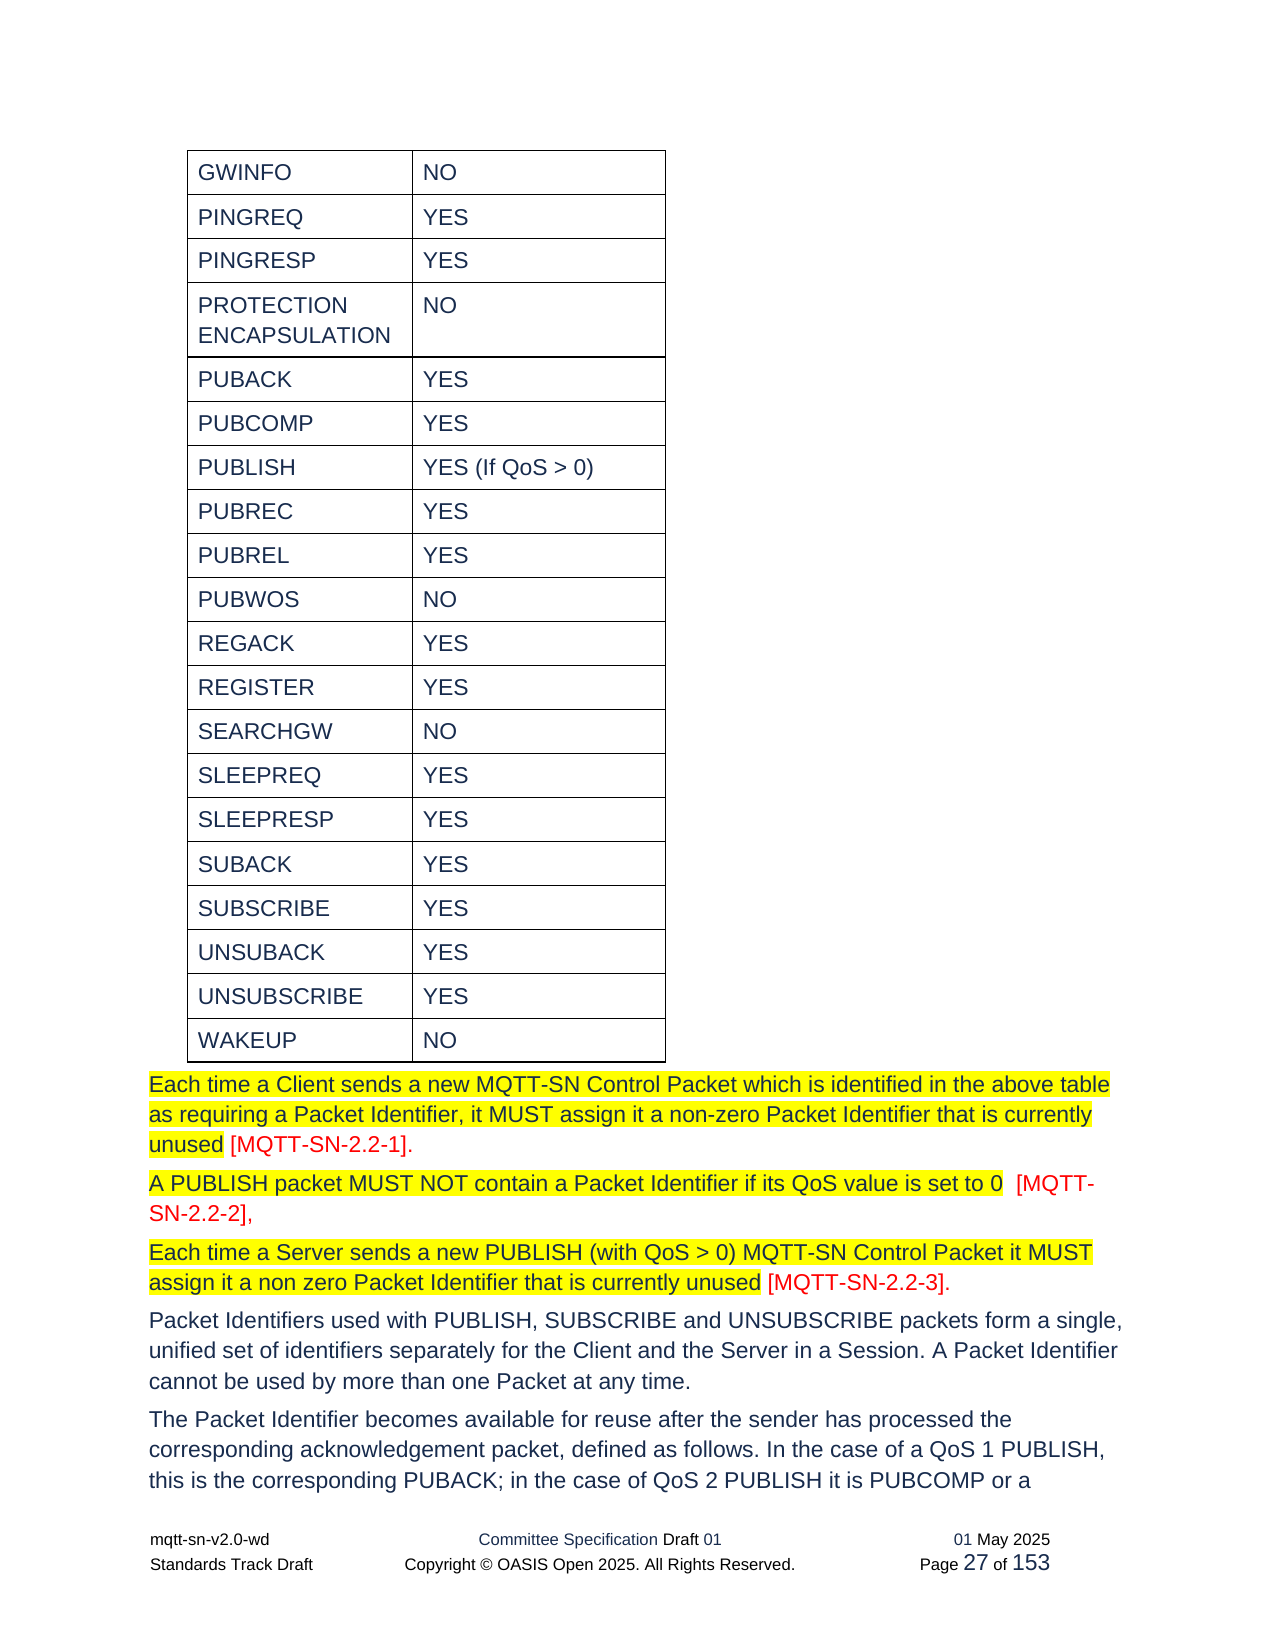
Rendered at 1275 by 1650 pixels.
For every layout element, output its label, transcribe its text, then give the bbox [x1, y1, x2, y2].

table_cell REGISTER [188, 666, 412, 709]
table_cell YES [413, 974, 665, 1017]
table_cell GWINFO [188, 151, 412, 194]
table_cell PUBREL [188, 534, 412, 577]
table_cell SUBSCRIBE [188, 886, 412, 929]
table_cell YES [413, 930, 665, 973]
table_cell WAKEUP [188, 1019, 412, 1061]
text Each time a Server sends a new PUBLISH (with QoS > 0) MQTT-SN Control Packet it MUST assign it a non zero Packet Identifier that is currently unused [MQTT-SN-2.2-3]. [148, 1238, 1124, 1295]
table_cell YES [413, 358, 665, 401]
table_cell UNSUBSCRIBE [188, 974, 412, 1017]
table_cell SUBACK [188, 842, 412, 885]
table_cell PUBLISH [188, 446, 412, 489]
table_cell YES [413, 798, 665, 841]
table_cell YES [413, 842, 665, 885]
text Packet Identifiers used with PUBLISH, SUBSCRIBE and UNSUBSCRIBE packets form a single, unified set of identifiers separately for the Client and the Server in a Session. A Packet Identifier cannot be used by more than one Packet at any time. [148, 1307, 1124, 1394]
table_cell PUBWOS [188, 578, 412, 621]
table_cell PUBREC [188, 490, 412, 533]
table_cell YES [413, 402, 665, 444]
text A PUBLISH packet MUST NOT contain a Packet Identifier if its QoS value is set to 0 [MQTT-SN-2.2-2], [148, 1170, 1124, 1226]
table_cell YES [413, 666, 665, 709]
table_cell UNSUBACK [188, 930, 412, 973]
text The Packet Identifier becomes available for reuse after the sender has processed the corresponding acknowledgement packet, defined as follows. In the case of a QoS 1 PUBLISH, this is the corresponding PUBACK; in the case of QoS 2 PUBLISH it is PUBCOMP or a [148, 1406, 1124, 1493]
table_cell NO [413, 1019, 665, 1061]
table_cell SLEEPREQ [188, 754, 412, 797]
table_cell NO [413, 151, 665, 194]
table_cell SLEEPRESP [188, 798, 412, 841]
table_cell PUBACK [188, 358, 412, 401]
table_cell YES [413, 622, 665, 665]
text Each time a Client sends a new MQTT-SN Control Packet which is identified in the above table as requiring a Packet Identifier, it MUST assign it a non-zero Packet Identifier that is currently unused [MQTT-SN-2.2-1]. [148, 1071, 1124, 1158]
table_cell PINGRESP [188, 239, 412, 282]
table_cell YES [413, 195, 665, 238]
table_cell YES [413, 534, 665, 577]
table_cell PROTECTION ENCAPSULATION [188, 283, 412, 356]
table_cell YES [413, 886, 665, 929]
table_cell YES [413, 754, 665, 797]
table_cell NO [413, 578, 665, 621]
table_cell YES [413, 490, 665, 533]
table_cell YES (If QoS > 0) [413, 446, 665, 489]
table_cell REGACK [188, 622, 412, 665]
table_cell NO [413, 283, 665, 356]
table_cell SEARCHGW [188, 710, 412, 753]
table_cell PINGREQ [188, 195, 412, 238]
table_cell PUBCOMP [188, 402, 412, 444]
table_cell NO [413, 710, 665, 753]
table_cell YES [413, 239, 665, 282]
